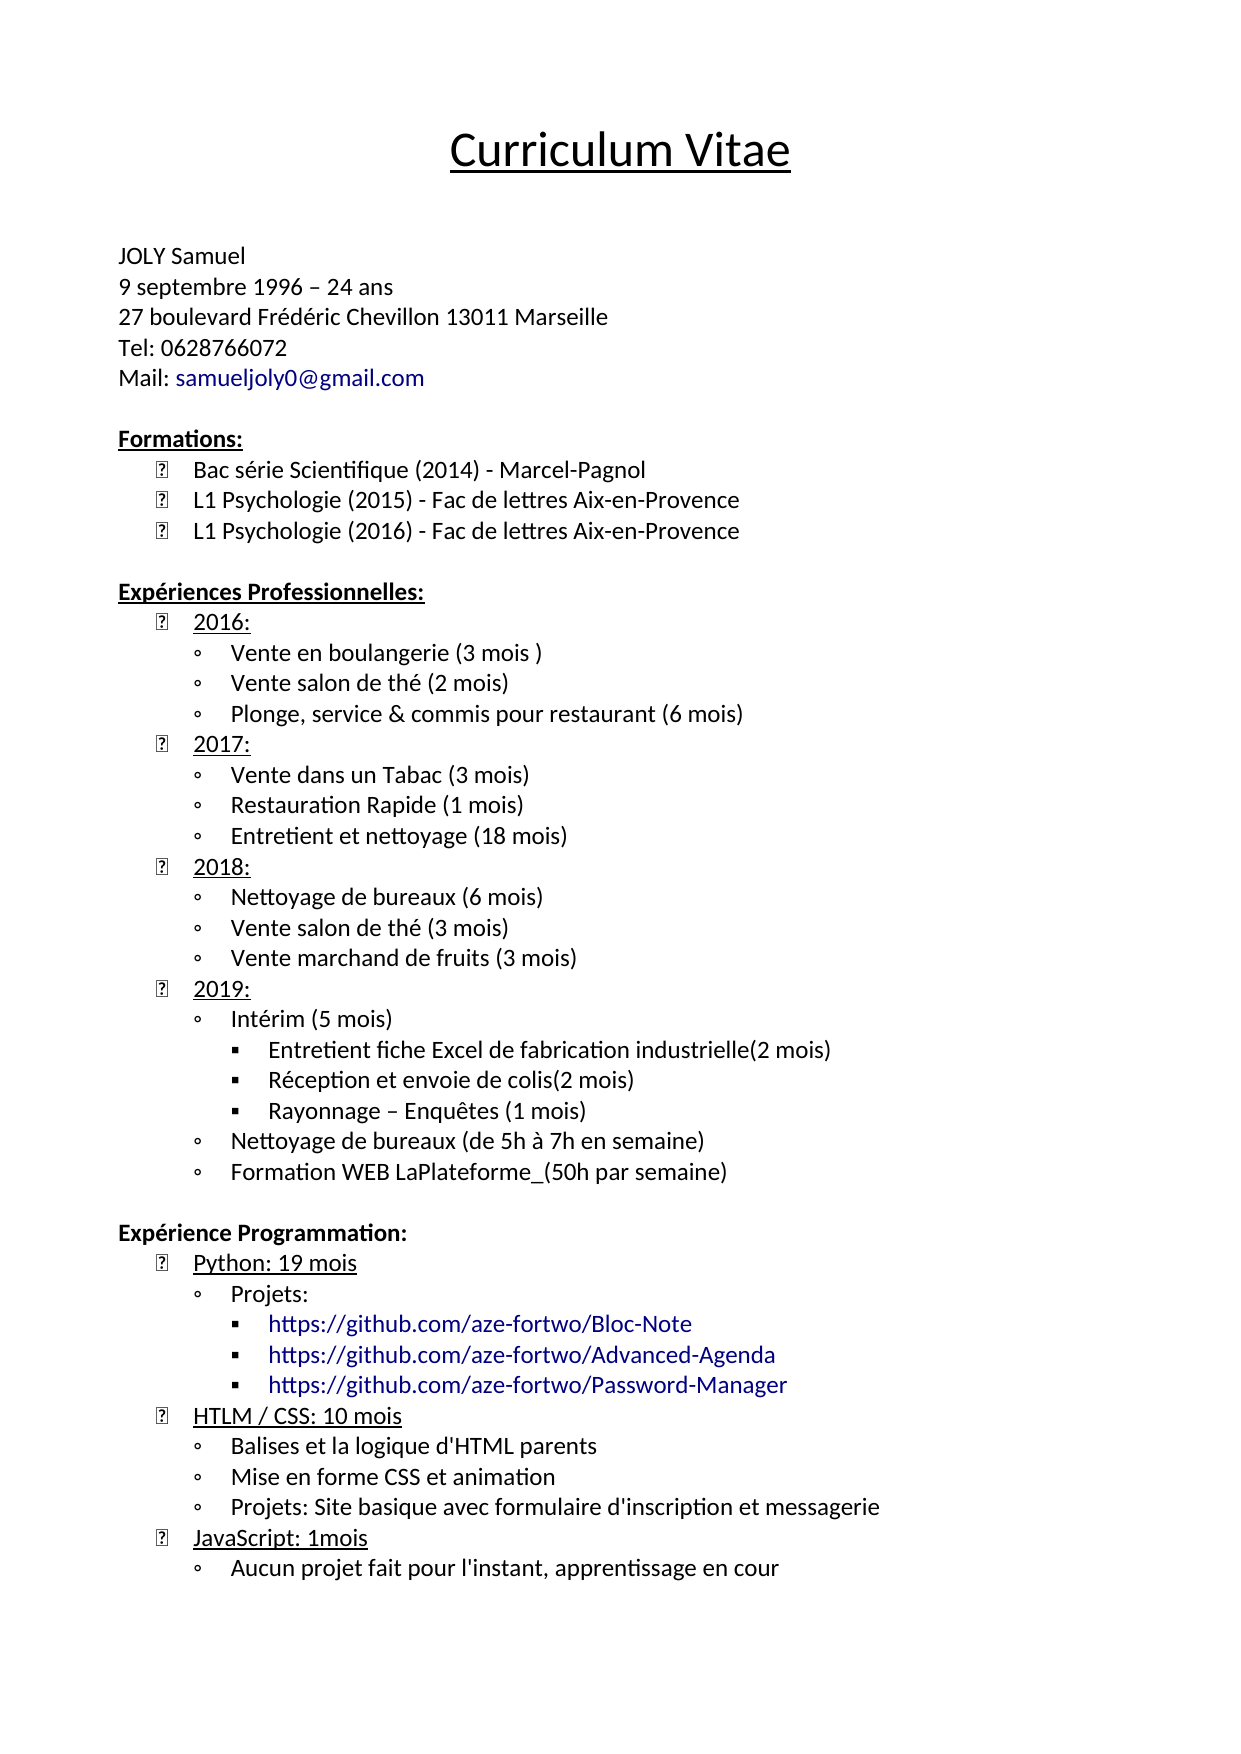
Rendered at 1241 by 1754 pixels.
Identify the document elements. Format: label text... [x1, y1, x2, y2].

list Vente dans un Tabac (3 mois) [193, 759, 1122, 789]
list Vente marchand de fruits (3 mois) [193, 942, 1122, 973]
list Réception et envoie de colis(2 mois) [231, 1064, 1122, 1095]
list Formation WEB LaPlateforme_(50h par semaine) [193, 1156, 1122, 1186]
list L1 Psychologie (2016) - Fac de lettres Aix-en-Provence [156, 515, 1122, 545]
list Rayonnage – Enquêtes (1 mois) [231, 1095, 1122, 1125]
text Expériences Professionnelles: [118, 576, 1122, 606]
list Nettoyage de bureaux (6 mois) [193, 881, 1122, 912]
list 2016: [156, 606, 1122, 637]
list Entretient fiche Excel de fabrication industrielle(2 mois) [231, 1034, 1122, 1064]
list Restauration Rapide (1 mois) [193, 789, 1122, 820]
list Plonge, service & commis pour restaurant (6 mois) [193, 698, 1122, 728]
list Mise en forme CSS et animation [193, 1461, 1122, 1492]
list Python: 19 mois [156, 1247, 1122, 1278]
list 2018: [156, 851, 1122, 881]
list Vente salon de thé (2 mois) [193, 667, 1122, 698]
text Curriculum Vitae [118, 118, 1122, 179]
list Balises et la logique d'HTML parents [193, 1431, 1122, 1461]
list Vente en boulangerie (3 mois ) [193, 637, 1122, 667]
text Expérience Programmation: [118, 1217, 1122, 1247]
list Nettoyage de bureaux (de 5h à 7h en semaine) [193, 1125, 1122, 1156]
list https://github.com/aze-fortwo/Advanced-Agenda [231, 1339, 1122, 1369]
list L1 Psychologie (2015) - Fac de lettres Aix-en-Provence [156, 484, 1122, 515]
text 9 septembre 1996 – 24 ans [118, 271, 1122, 301]
list Projets: Site basique avec formulaire d'inscription et messagerie [193, 1492, 1122, 1522]
list HTLM / CSS: 10 mois [156, 1400, 1122, 1431]
text 27 boulevard Frédéric Chevillon 13011 Marseille [118, 301, 1122, 332]
list JavaScript: 1mois [156, 1522, 1122, 1553]
text JOLY Samuel [118, 240, 1122, 271]
list Aucun projet fait pour l'instant, apprentissage en cour [193, 1553, 1122, 1583]
text Formations: [118, 423, 1122, 454]
list 2019: [156, 973, 1122, 1003]
list 2017: [156, 728, 1122, 759]
list Entretient et nettoyage (18 mois) [193, 820, 1122, 851]
text Tel: 0628766072 [118, 332, 1122, 362]
list Bac série Scientifique (2014) - Marcel-Pagnol [156, 454, 1122, 484]
list Vente salon de thé (3 mois) [193, 912, 1122, 942]
list https://github.com/aze-fortwo/Bloc-Note [231, 1308, 1122, 1339]
list https://github.com/aze-fortwo/Password-Manager [231, 1369, 1122, 1400]
list Intérim (5 mois) [193, 1003, 1122, 1034]
list Projets: [193, 1278, 1122, 1308]
text Mail: samueljoly0@gmail.com [118, 362, 1122, 393]
